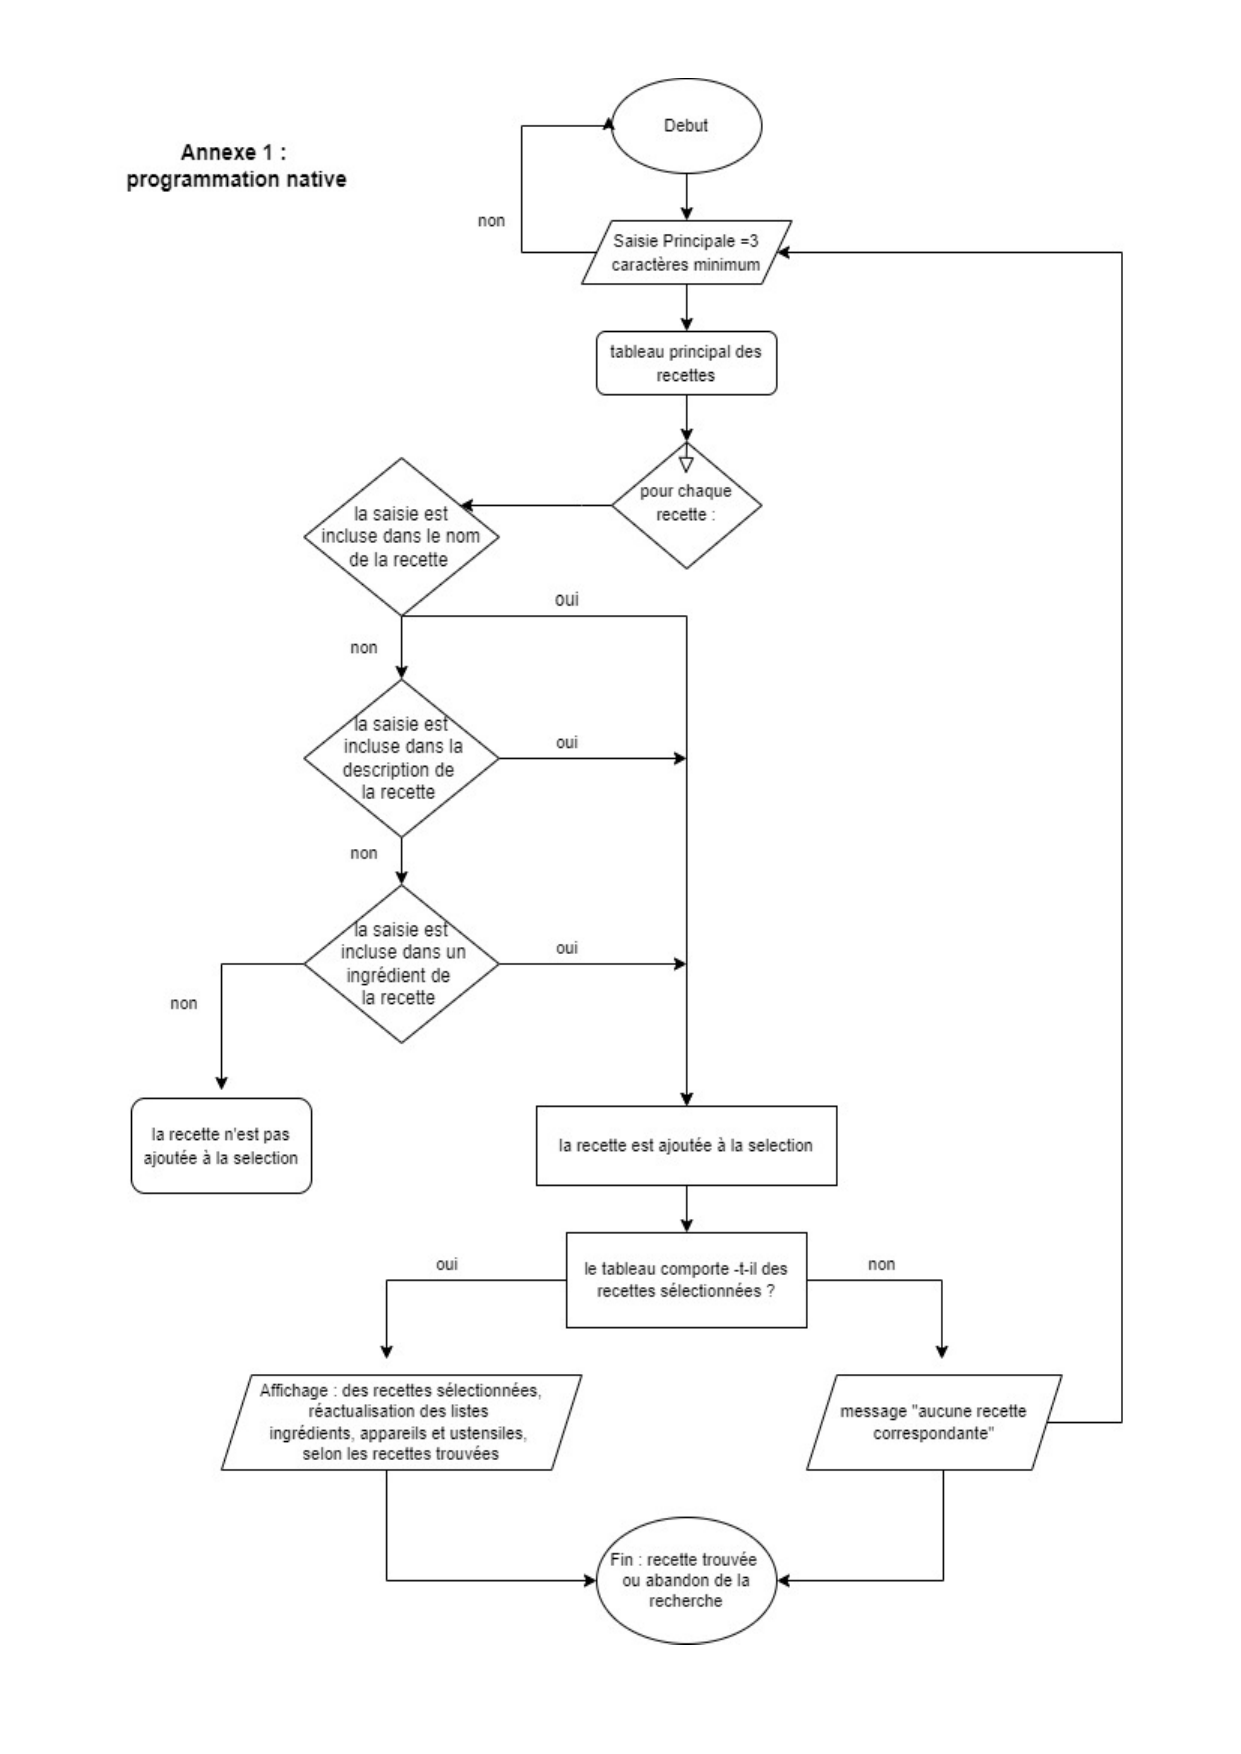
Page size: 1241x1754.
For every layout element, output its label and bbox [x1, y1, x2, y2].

picture [116, 78, 1135, 1645]
